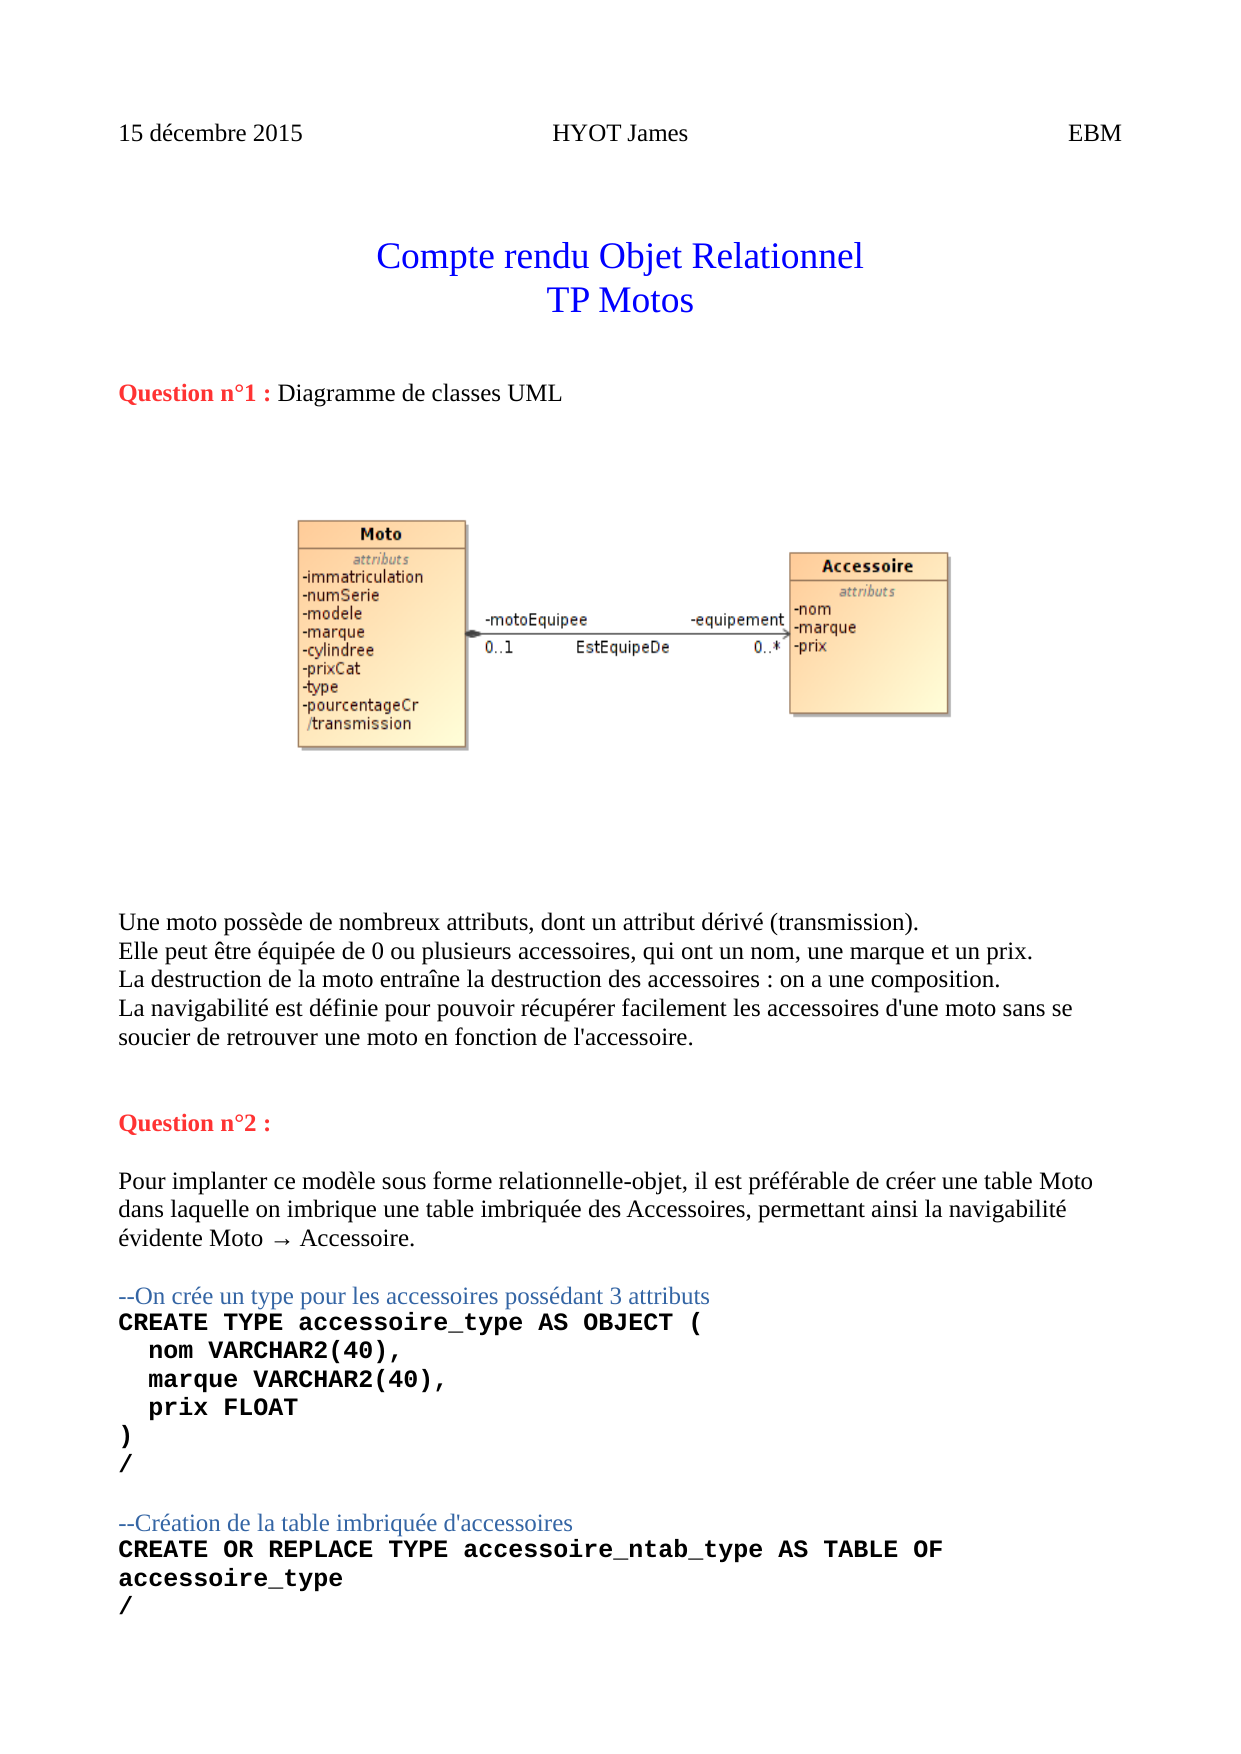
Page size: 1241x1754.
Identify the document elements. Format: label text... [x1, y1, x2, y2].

text --Création de la table imbriquée d'accessoires [118, 1508, 1122, 1537]
text marque VARCHAR2(40), [118, 1366, 1122, 1394]
text CREATE TYPE accessoire_type AS OBJECT ( [118, 1309, 1122, 1338]
text Question n°2 : [118, 1108, 1122, 1137]
text --On crée un type pour les accessoires possédant 3 attributs [118, 1281, 1122, 1309]
text prix FLOAT [118, 1394, 1122, 1423]
text La destruction de la moto entraîne la destruction des accessoires : on a une composition. [118, 964, 1122, 993]
text Compte rendu Objet Relationnel [118, 234, 1122, 277]
text / [118, 1594, 1122, 1622]
text ) [118, 1423, 1122, 1451]
text Pour implanter ce modèle sous forme relationnelle-objet, il est préférable de créer une table Moto dans laquelle on imbrique une table imbriquée des Accessoires, permettant ainsi la navigabilité évidente Moto → Accessoire. [118, 1166, 1122, 1252]
picture [229, 435, 1012, 879]
text Elle peut être équipée de 0 ou plusieurs accessoires, qui ont un nom, une marque et un prix. [118, 936, 1122, 964]
text Question n°1 : Diagramme de classes UML [118, 378, 1122, 406]
text CREATE OR REPLACE TYPE accessoire_ntab_type AS TABLE OF accessoire_type [118, 1537, 1122, 1594]
text Une moto possède de nombreux attributs, dont un attribut dérivé (transmission). [118, 907, 1122, 936]
text nom VARCHAR2(40), [118, 1338, 1122, 1366]
text / [118, 1451, 1122, 1479]
text La navigabilité est définie pour pouvoir récupérer facilement les accessoires d'une moto sans se soucier de retrouver une moto en fonction de l'accessoire. [118, 993, 1122, 1051]
text TP Motos [118, 277, 1122, 320]
